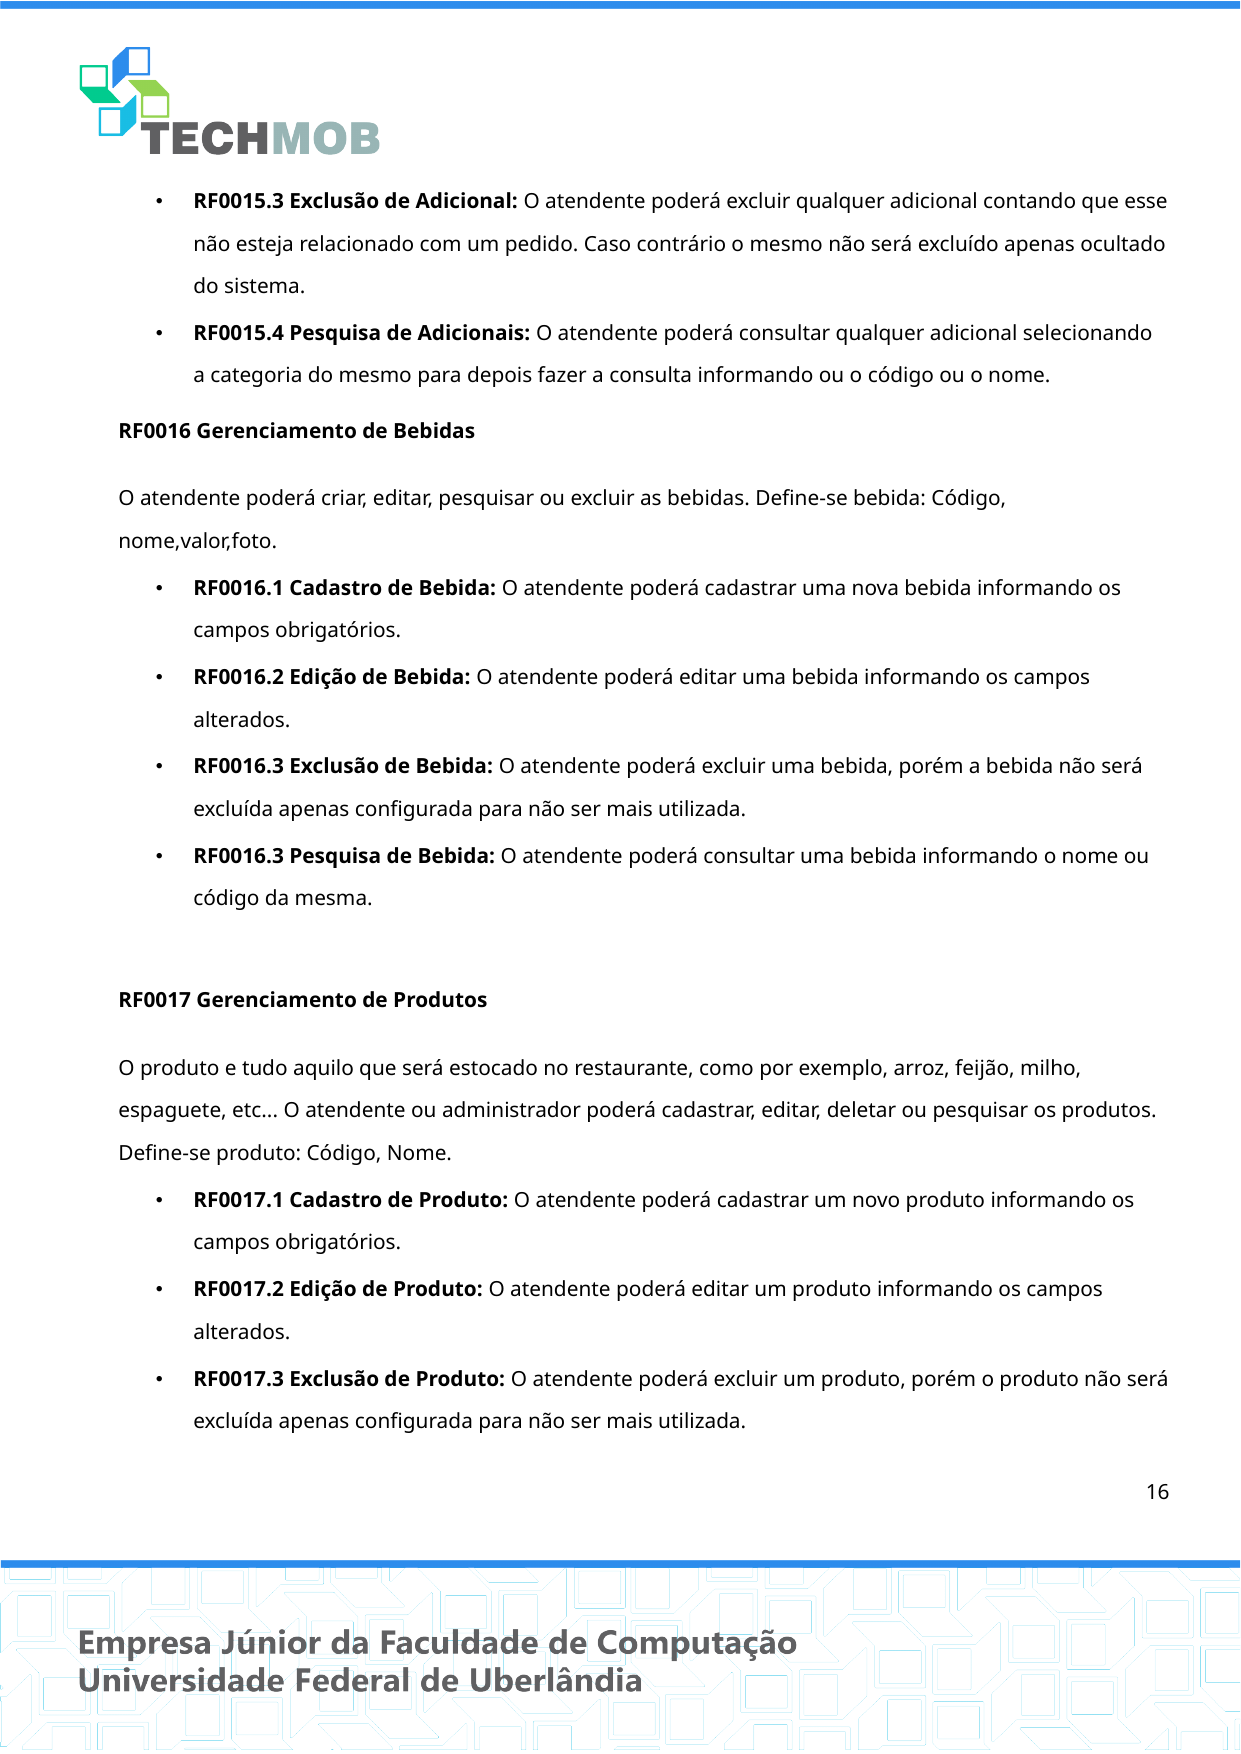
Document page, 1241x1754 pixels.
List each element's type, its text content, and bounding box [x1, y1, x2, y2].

list RF0016.3 Exclusão de Bebida: O atendente poderá excluir uma bebida, porém a bebida não será excluída apenas configurada para não ser mais utilizada. [156, 751, 1169, 822]
list RF0017.3 Exclusão de Produto: O atendente poderá excluir um produto, porém o produto não será excluída apenas configurada para não ser mais utilizada. [156, 1364, 1169, 1435]
list RF0016.1 Cadastro de Bebida: O atendente poderá cadastrar uma nova bebida informando os campos obrigatórios. [156, 573, 1169, 644]
picture [0, 1, 1241, 155]
list RF0016.2 Edição de Bebida: O atendente poderá editar uma bebida informando os campos alterados. [156, 662, 1169, 733]
list RF0017.1 Cadastro de Produto: O atendente poderá cadastrar um novo produto informando os campos obrigatórios. [156, 1185, 1169, 1256]
text O produto e tudo aquilo que será estocado no restaurante, como por exemplo, arroz, feijão, milho, espaguete, etc... O atendente ou administrador poderá cadastrar, editar, deletar ou pesquisar os produtos. Define-se produto: Código, Nome. [118, 1053, 1169, 1167]
subtitle RF0016 Gerenciamento de Bebidas [118, 416, 1169, 444]
text O atendente poderá criar, editar, pesquisar ou excluir as bebidas. Define-se bebida: Código, nome,valor,foto. [118, 483, 1169, 554]
list RF0017.2 Edição de Produto: O atendente poderá editar um produto informando os campos alterados. [156, 1274, 1169, 1345]
list RF0016.3 Pesquisa de Bebida: O atendente poderá consultar uma bebida informando o nome ou código da mesma. [156, 841, 1169, 912]
list RF0015.4 Pesquisa de Adicionais: O atendente poderá consultar qualquer adicional selecionando a categoria do mesmo para depois fazer a consulta informando ou o código ou o nome. [156, 318, 1169, 389]
list RF0015.3 Exclusão de Adicional: O atendente poderá excluir qualquer adicional contando que esse não esteja relacionado com um pedido. Caso contrário o mesmo não será excluído apenas ocultado do sistema. [156, 186, 1169, 300]
picture [0, 1560, 1241, 1750]
subtitle RF0017 Gerenciamento de Produtos [118, 985, 1169, 1014]
